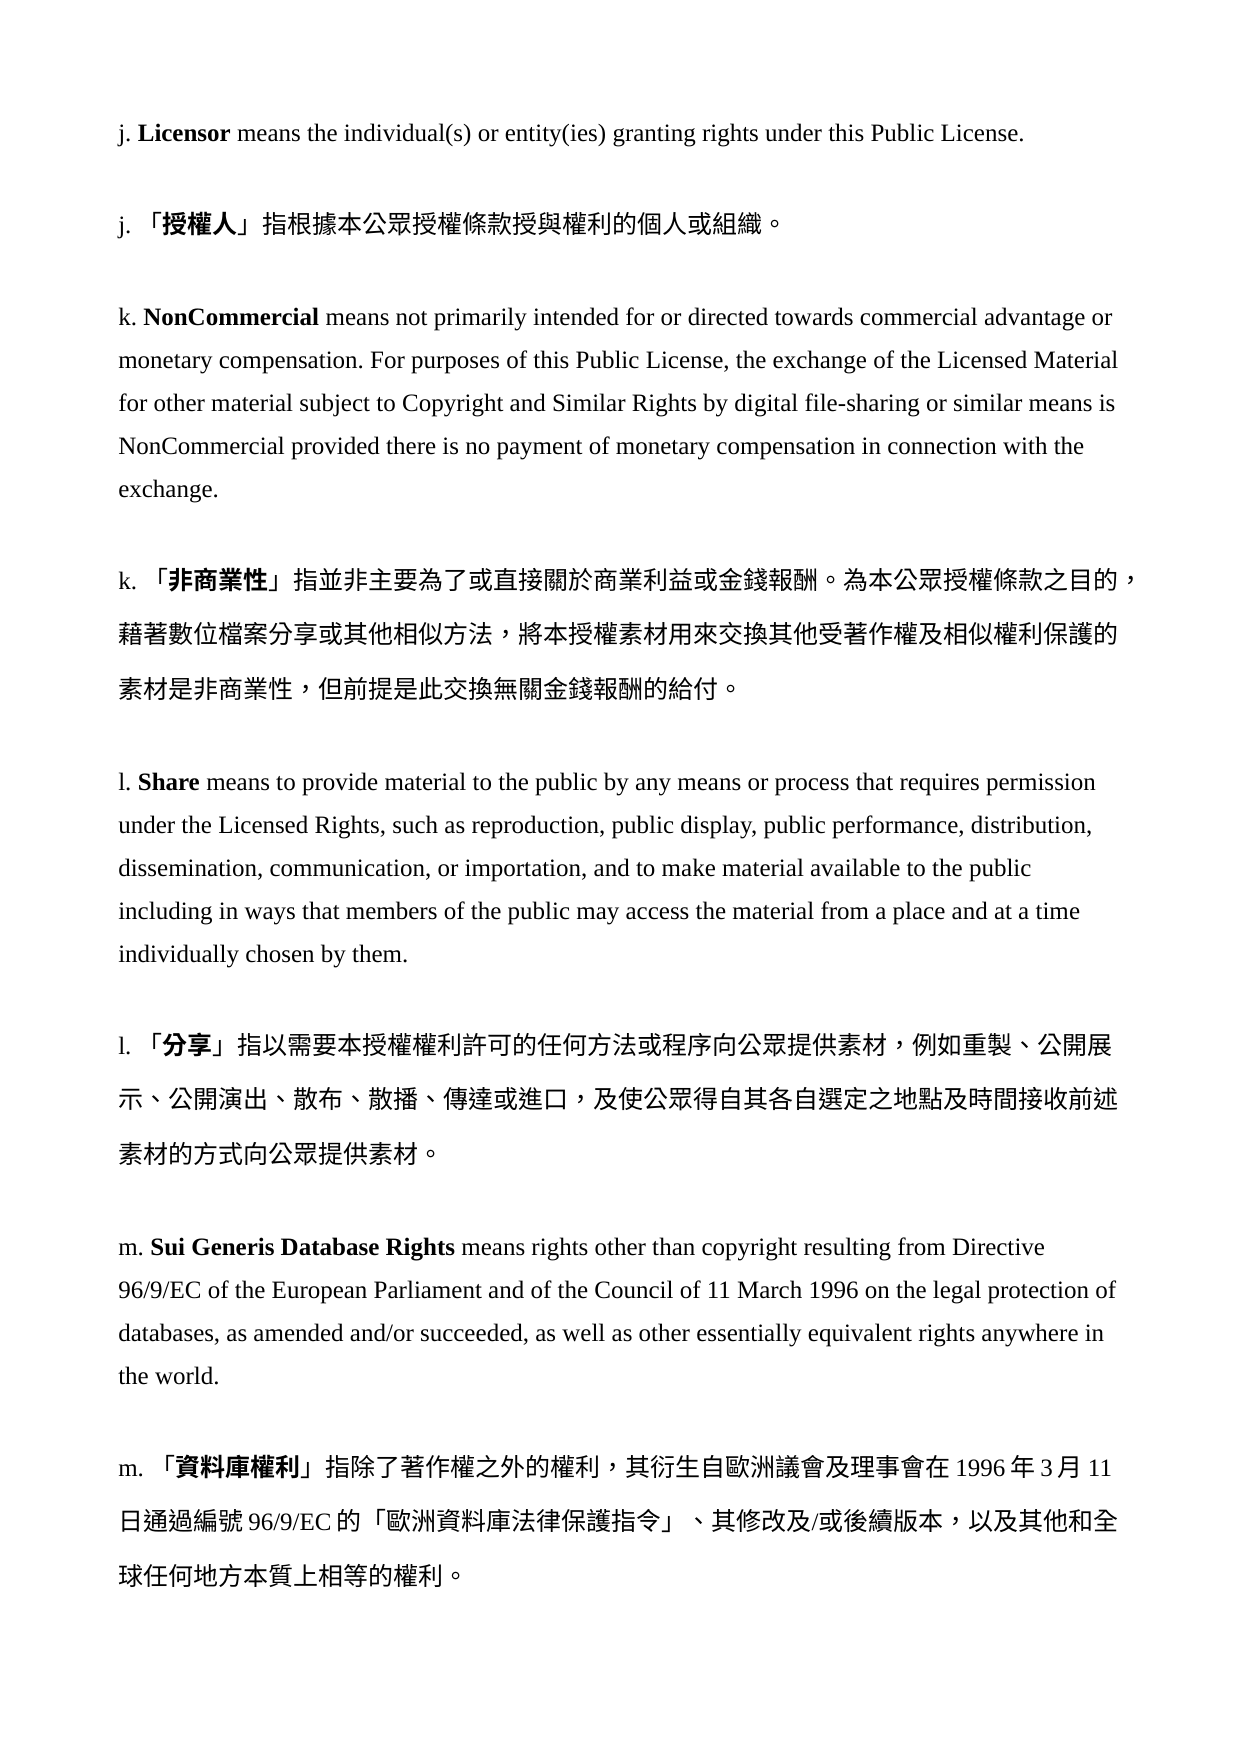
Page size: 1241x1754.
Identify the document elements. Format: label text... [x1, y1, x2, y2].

text l. 「分享」指以需要本授權權利許可的任何方法或程序向公眾提供素材，例如重製、公開展示、公開演出、散布、散播、傳達或進口，及使公眾得自其各自選定之地點及時間接收前述素材的方式向公眾提供素材。 [118, 1026, 1122, 1171]
text j. 「授權人」指根據本公眾授權條款授與權利的個人或組織。 [118, 204, 1122, 241]
text m. 「資料庫權利」指除了著作權之外的權利，其衍生自歐洲議會及理事會在1996年3月11日通過編號96/9/EC的「歐洲資料庫法律保護指令」、其修改及/或後續版本，以及其他和全球任何地方本質上相等的權利。 [118, 1447, 1122, 1592]
text l. Share means to provide material to the public by any means or process that requires permission under the Licensed Rights, such as reproduction, public display, public performance, distribution, dissemination, communication, or importation, and to make material available to the public including in ways that members of the public may access the material from a place and at a time individually chosen by them. [118, 767, 1122, 968]
text k. NonCommercial means not primarily intended for or directed towards commercial advantage or monetary compensation. For purposes of this Public License, the exchange of the Licensed Material for other material subject to Copyright and Similar Rights by digital file-sharing or similar means is NonCommercial provided there is no payment of monetary compensation in connection with the exchange. [118, 302, 1122, 503]
text k. 「非商業性」指並非主要為了或直接關於商業利益或金錢報酬。為本公眾授權條款之目的，藉著數位檔案分享或其他相似方法，將本授權素材用來交換其他受著作權及相似權利保護的素材是非商業性，但前提是此交換無關金錢報酬的給付。 [118, 561, 1122, 706]
text m. Sui Generis Database Rights means rights other than copyright resulting from Directive 96/9/EC of the European Parliament and of the Council of 11 March 1996 on the legal protection of databases, as amended and/or succeeded, as well as other essentially equivalent rights anywhere in the world. [118, 1232, 1122, 1390]
text j. Licensor means the individual(s) or entity(ies) granting rights under this Public License. [118, 118, 1122, 147]
